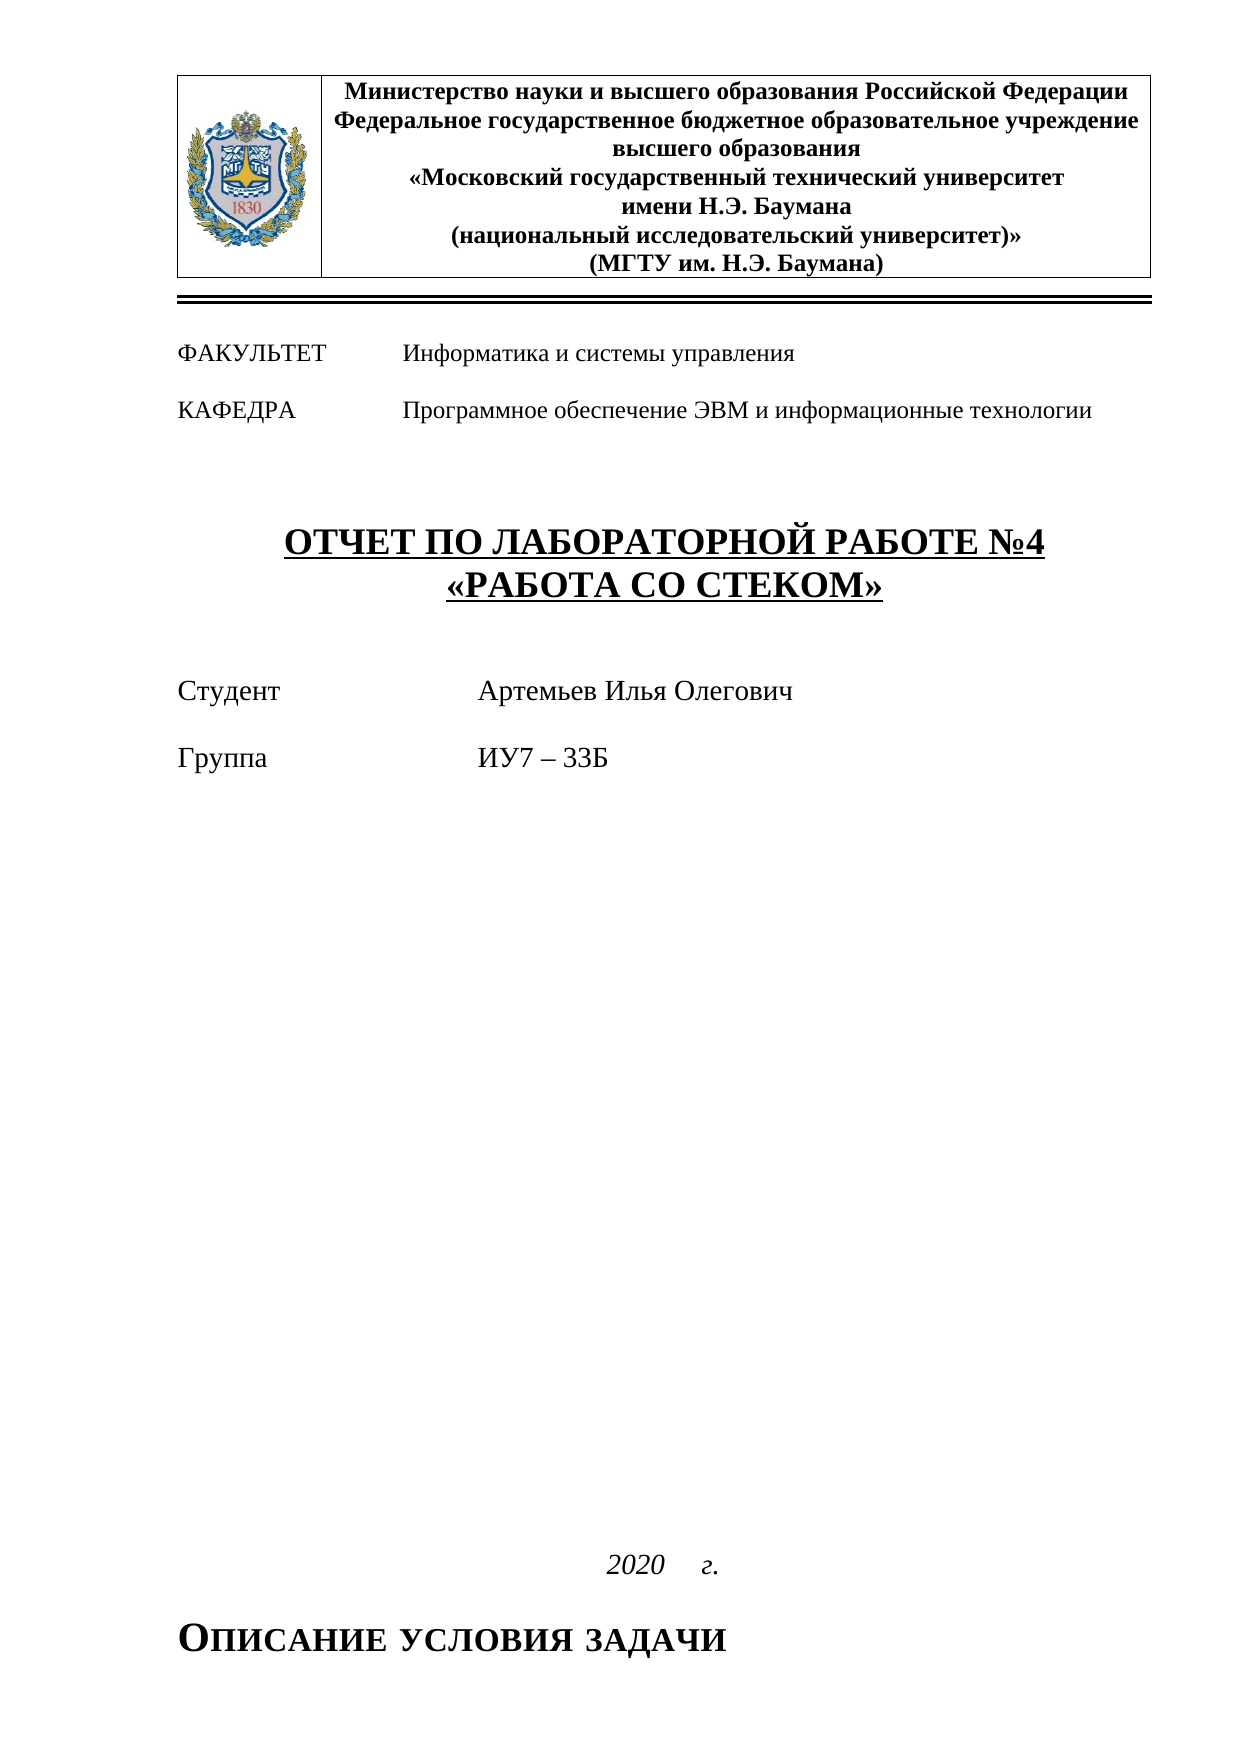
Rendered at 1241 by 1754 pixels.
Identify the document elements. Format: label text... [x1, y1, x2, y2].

table_header Министерство науки и высшего образования Российской Федерации Федеральное государственное бюджетное образовательное учреждение высшего образования «Московский государственный технический университет имени Н.Э. Баумана (национальный исследовательский университет)» (МГТУ им. Н.Э. Баумана) [322, 76, 1150, 277]
text ФАКУЛЬТЕТ Информатика и системы управления [177, 338, 1152, 366]
subtitle Описание условия задачи [177, 1612, 1152, 1660]
text Студент Артемьев Илья Олегович [177, 673, 1152, 707]
text КАФЕДРА Программное обеспечение ЭВМ и информационные технологии [177, 395, 1152, 424]
text «РАБОТА СО СТЕКОМ» [177, 563, 1152, 606]
table_header [178, 76, 321, 277]
text 2020 г. [177, 1547, 1152, 1581]
text Группа ИУ7 – 33Б [177, 740, 1152, 774]
text ОТЧЕТ ПО ЛАБОРАТОРНОЙ РАБОТЕ №4 [177, 520, 1152, 563]
